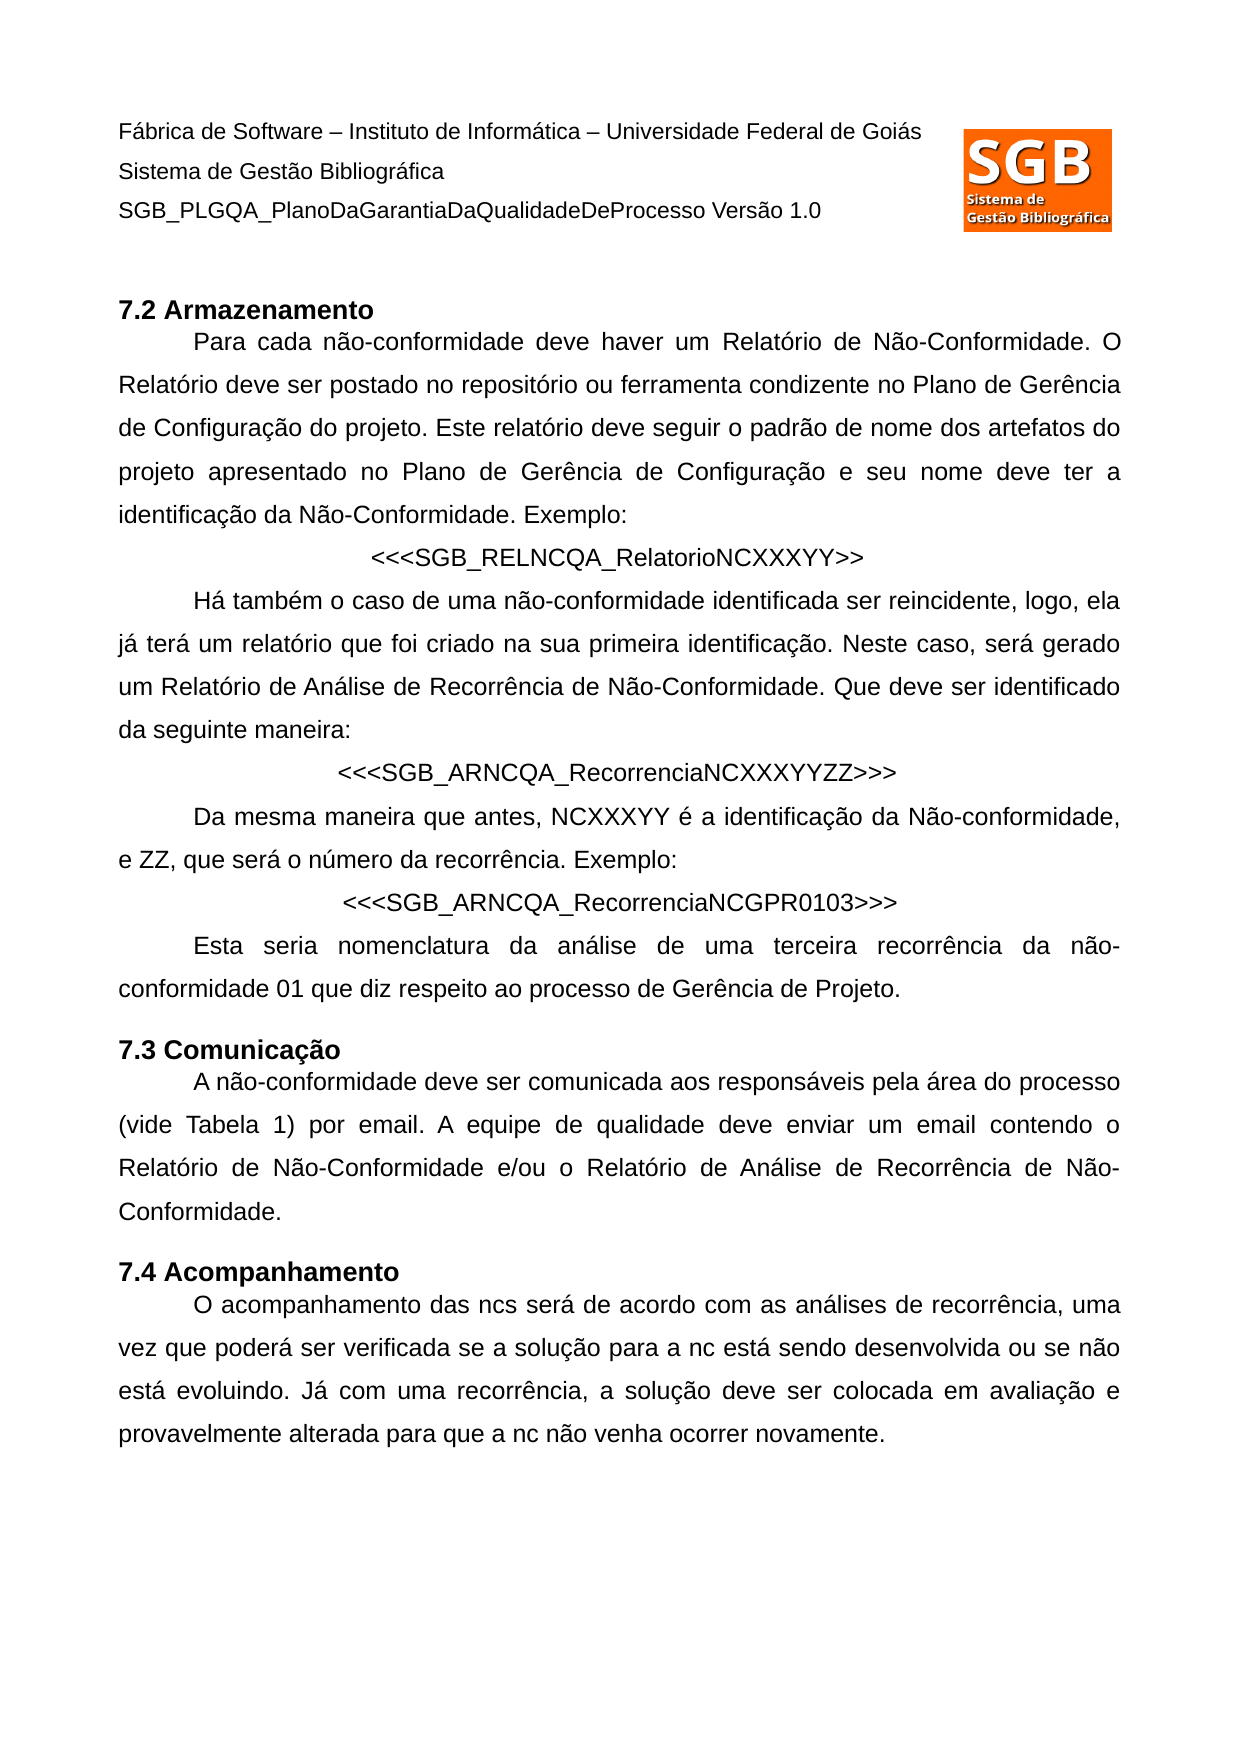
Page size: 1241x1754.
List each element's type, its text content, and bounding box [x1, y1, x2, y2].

text O acompanhamento das ncs será de acordo com as análises de recorrência, uma vez que poderá ser verificada se a solução para a nc está sendo desenvolvida ou se não está evoluindo. Já com uma recorrência, a solução deve ser colocada em avaliação e provavelmente alterada para que a nc não venha ocorrer novamente. [118, 1290, 1122, 1448]
text <<<SGB_ARNCQA_RecorrenciaNCXXXYYZZ>>> [118, 758, 1122, 787]
text A não-conformidade deve ser comunicada aos responsáveis pela área do processo (vide Tabela 1) por email. A equipe de qualidade deve enviar um email contendo o Relatório de Não-Conformidade e/ou o Relatório de Análise de Recorrência de Não-Conformidade. [118, 1067, 1122, 1225]
text Da mesma maneira que antes, NCXXXYY é a identificação da Não-conformidade, e ZZ, que será o número da recorrência. Exemplo: [118, 801, 1122, 873]
subtitle 7.2 Armazenamento [118, 294, 1122, 325]
text Há também o caso de uma não-conformidade identificada ser reincidente, logo, ela já terá um relatório que foi criado na sua primeira identificação. Neste caso, será gerado um Relatório de Análise de Recorrência de Não-Conformidade. Que deve ser identificado da seguinte maneira: [118, 586, 1122, 744]
subtitle 7.3 Comunicação [118, 1034, 1122, 1065]
subtitle 7.4 Acompanhamento [118, 1256, 1122, 1288]
text Esta seria nomenclatura da análise de uma terceira recorrência da não-conformidade 01 que diz respeito ao processo de Gerência de Projeto. [118, 931, 1122, 1003]
picture [963, 129, 1112, 232]
text <<<SGB_ARNCQA_RecorrenciaNCGPR0103>>> [118, 888, 1122, 916]
text Para cada não-conformidade deve haver um Relatório de Não-Conformidade. O Relatório deve ser postado no repositório ou ferramenta condizente no Plano de Gerência de Configuração do projeto. Este relatório deve seguir o padrão de nome dos artefatos do projeto apresentado no Plano de Gerência de Configuração e seu nome deve ter a identificação da Não-Conformidade. Exemplo: [118, 327, 1122, 528]
text <<<SGB_RELNCQA_RelatorioNCXXXYY>> [118, 543, 1122, 571]
